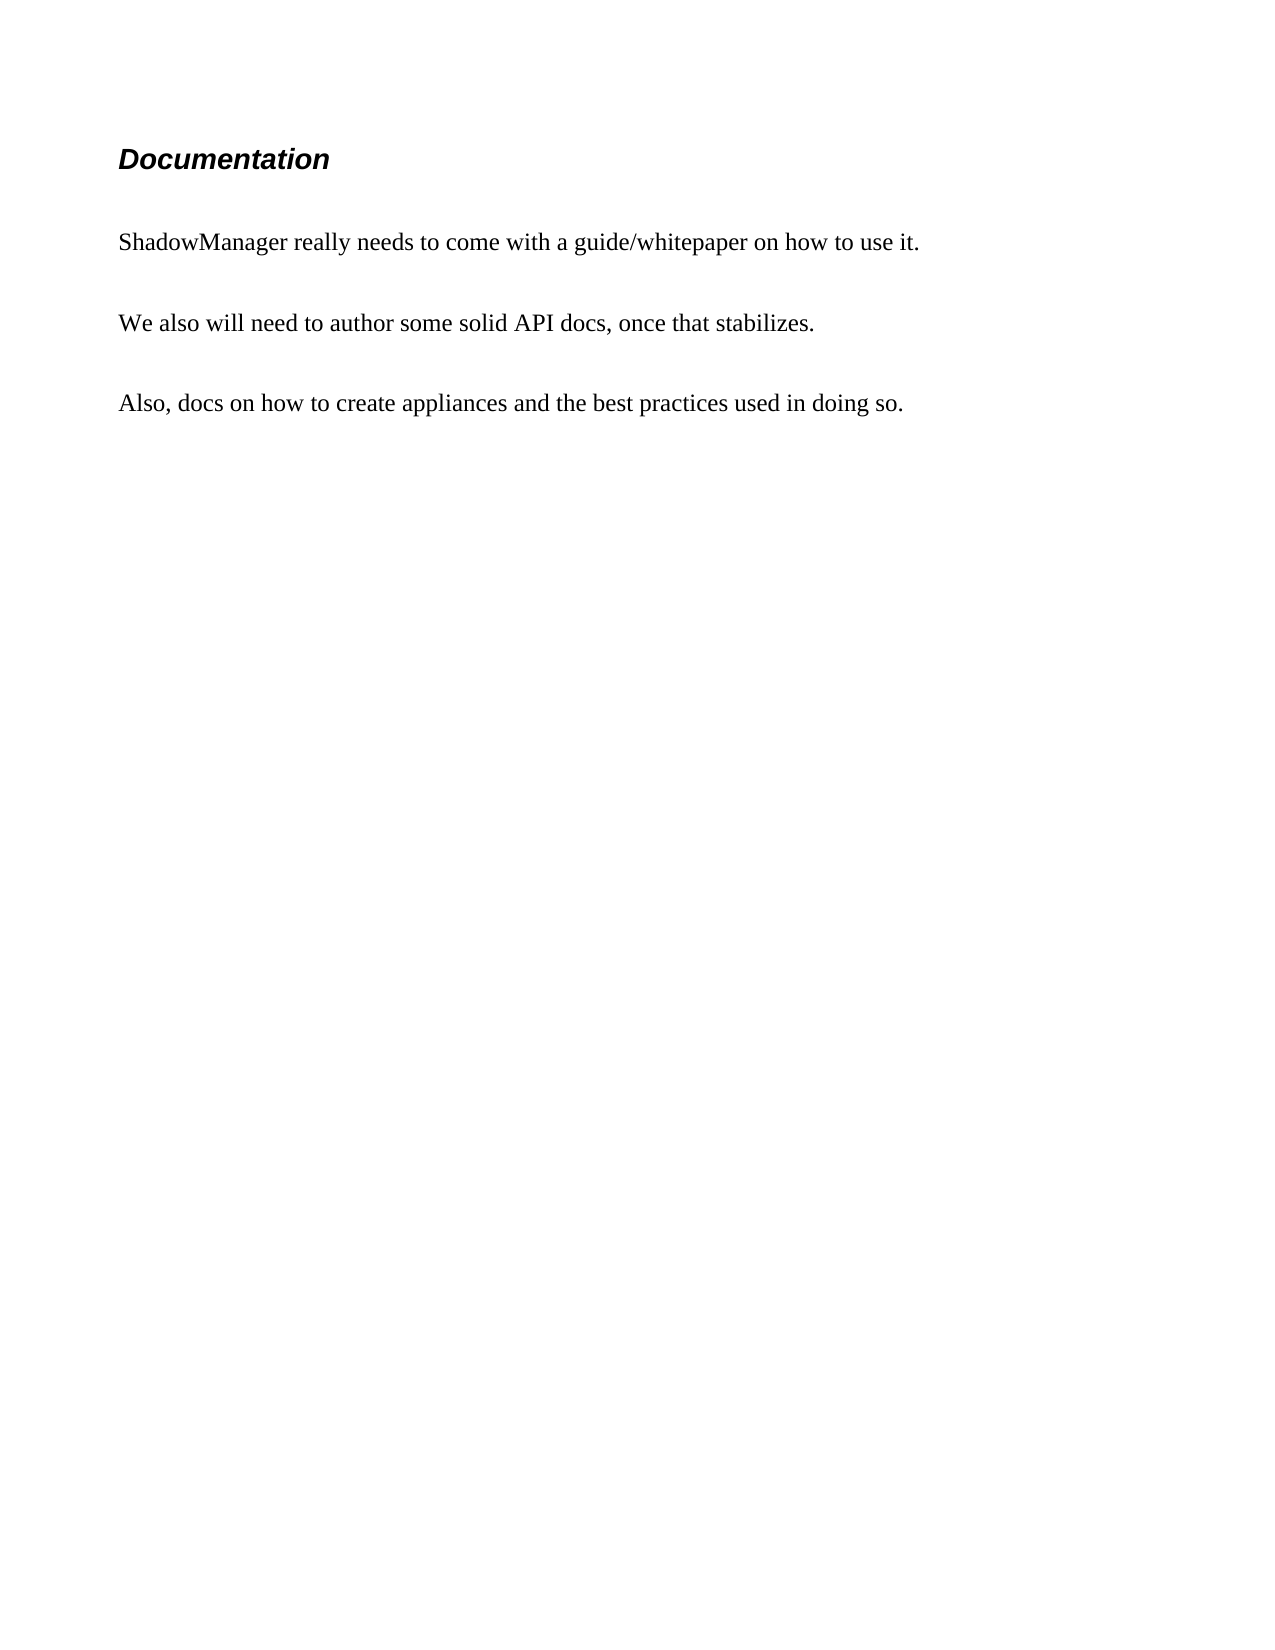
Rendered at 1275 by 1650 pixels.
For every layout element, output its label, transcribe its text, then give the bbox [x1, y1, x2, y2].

text We also will need to author some solid API docs, once that stabilizes. [118, 309, 1157, 337]
text Also, docs on how to create appliances and the best practices used in doing so. [118, 389, 1157, 417]
subtitle Documentation [118, 143, 1157, 176]
text ShadowManager really needs to come with a guide/whitepaper on how to use it. [118, 228, 1157, 256]
